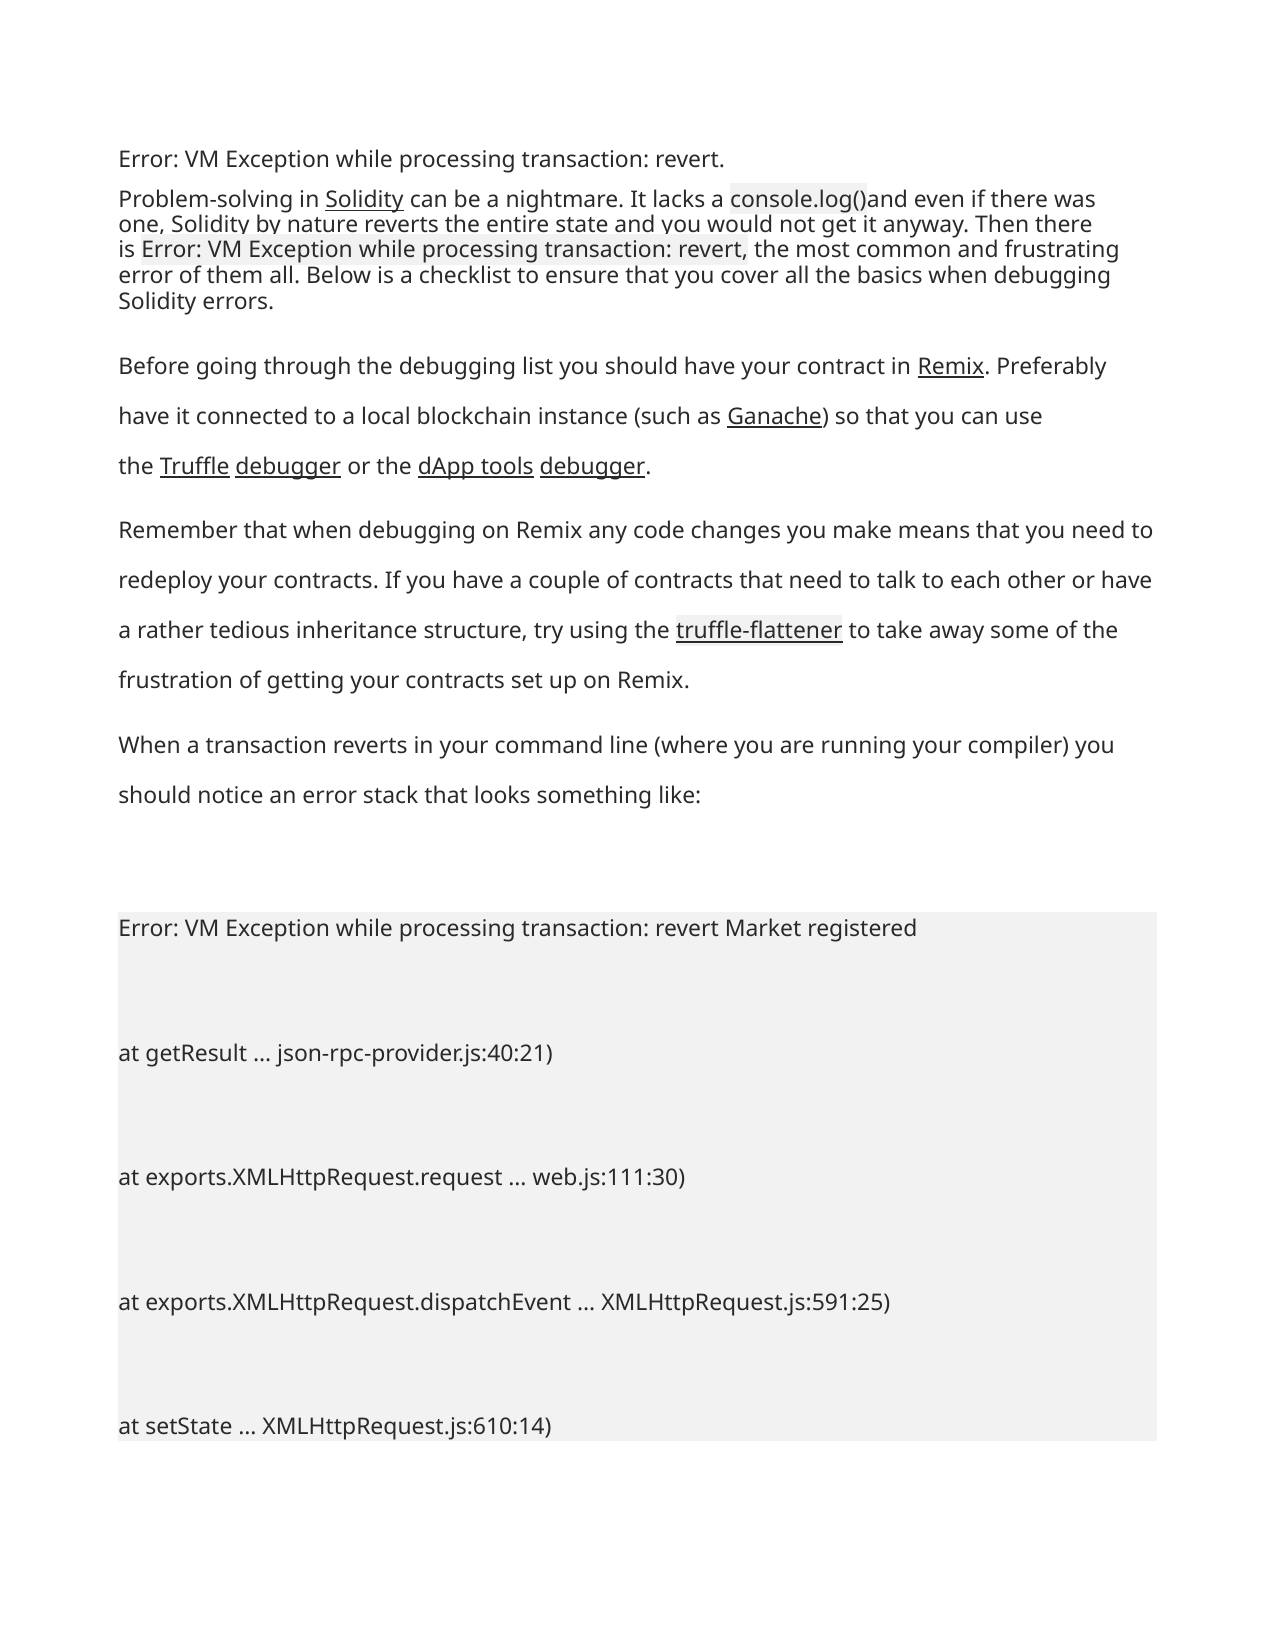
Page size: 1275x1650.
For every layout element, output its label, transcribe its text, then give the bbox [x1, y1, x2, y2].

text at getResult … json-rpc-provider.js:40:21) [118, 1037, 1157, 1068]
text Error: VM Exception while processing transaction: revert Market registered [118, 912, 1157, 944]
text Problem-solving in Solidity can be a nightmare. It lacks a console.log()and even if there was one, Solidity by nature reverts the entire state and you would not get it anyway. Then there is Error: VM Exception while processing transaction: revert, the most common and frustrating error of them all. Below is a checklist to ensure that you cover all the basics when debugging Solidity errors. [118, 187, 1138, 317]
text When a transaction reverts in your command line (where you are running your compiler) you should notice an error stack that looks something like: [118, 710, 1157, 810]
text Remember that when debugging on Remix any code changes you make means that you need to redeploy your contracts. If you have a couple of contracts that need to talk to each other or have a rather tedious inheritance structure, try using the truffle-flattener to take away some of the frustration of getting your contracts set up on Remix. [118, 496, 1157, 696]
subtitle Error: VM Exception while processing transaction: revert. [118, 143, 1157, 174]
text Before going through the debugging list you should have your contract in Remix. Preferably have it connected to a local blockchain instance (such as Ganache) so that you can use the Truffle debugger or the dApp tools debugger. [118, 331, 1157, 481]
text at exports.XMLHttpRequest.dispatchEvent … XMLHttpRequest.js:591:25) [118, 1286, 1157, 1317]
text at exports.XMLHttpRequest.request … web.js:111:30) [118, 1161, 1157, 1192]
text at setState … XMLHttpRequest.js:610:14) [118, 1410, 1157, 1441]
